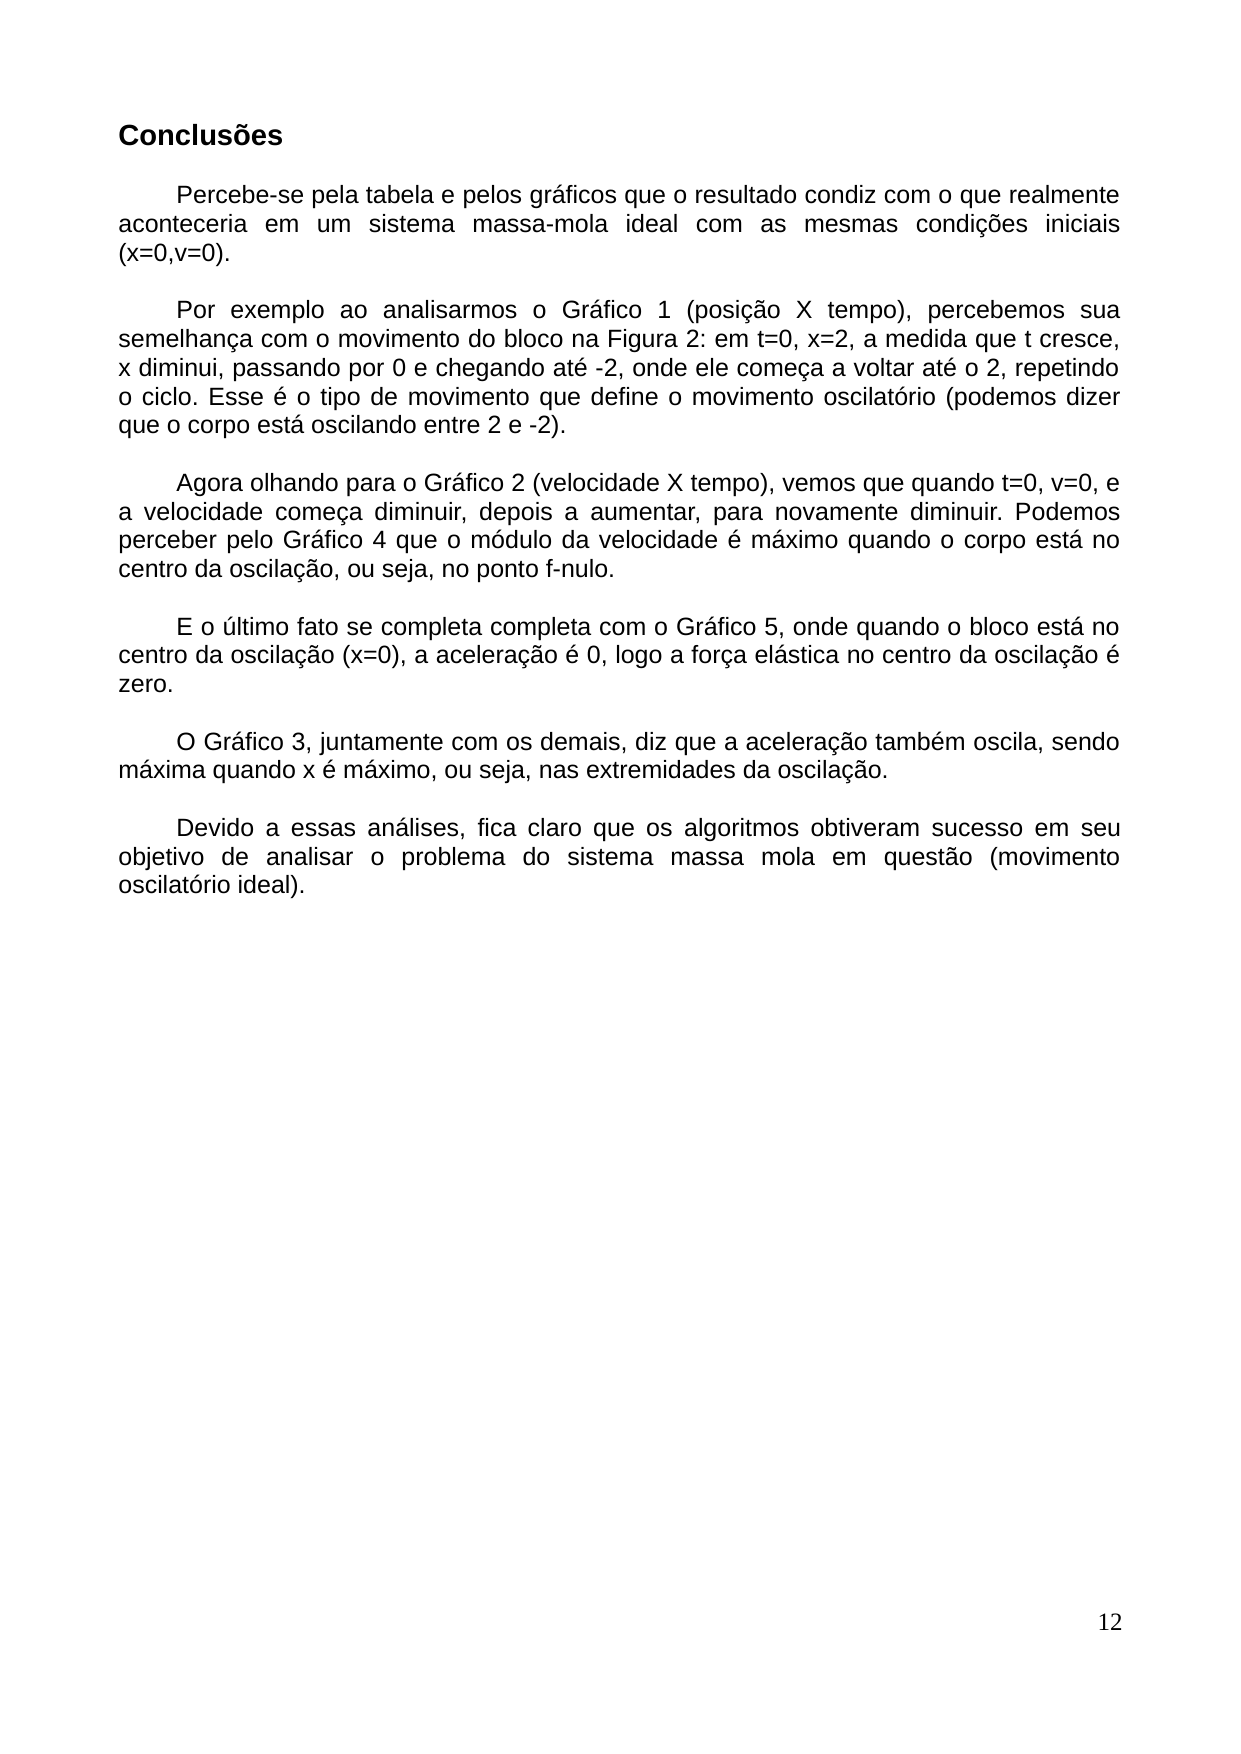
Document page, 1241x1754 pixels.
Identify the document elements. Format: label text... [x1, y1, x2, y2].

text Agora olhando para o Gráfico 2 (velocidade X tempo), vemos que quando t=0, v=0, e a velocidade começa diminuir, depois a aumentar, para novamente diminuir. Podemos perceber pelo Gráfico 4 que o módulo da velocidade é máximo quando o corpo está no centro da oscilação, ou seja, no ponto f-nulo. [118, 468, 1122, 583]
text Por exemplo ao analisarmos o Gráfico 1 (posição X tempo), percebemos sua semelhança com o movimento do bloco na Figura 2: em t=0, x=2, a medida que t cresce, x diminui, passando por 0 e chegando até -2, onde ele começa a voltar até o 2, repetindo o ciclo. Esse é o tipo de movimento que define o movimento oscilatório (podemos dizer que o corpo está oscilando entre 2 e -2). [118, 295, 1122, 439]
text Conclusões [118, 118, 1122, 152]
text E o último fato se completa completa com o Gráfico 5, onde quando o bloco está no centro da oscilação (x=0), a aceleração é 0, logo a força elástica no centro da oscilação é zero. [118, 612, 1122, 698]
text Devido a essas análises, fica claro que os algoritmos obtiveram sucesso em seu objetivo de analisar o problema do sistema massa mola em questão (movimento oscilatório ideal). [118, 813, 1122, 899]
text Percebe-se pela tabela e pelos gráficos que o resultado condiz com o que realmente aconteceria em um sistema massa-mola ideal com as mesmas condições iniciais (x=0,v=0). [118, 180, 1122, 267]
text O Gráfico 3, juntamente com os demais, diz que a aceleração também oscila, sendo máxima quando x é máximo, ou seja, nas extremidades da oscilação. [118, 727, 1122, 784]
